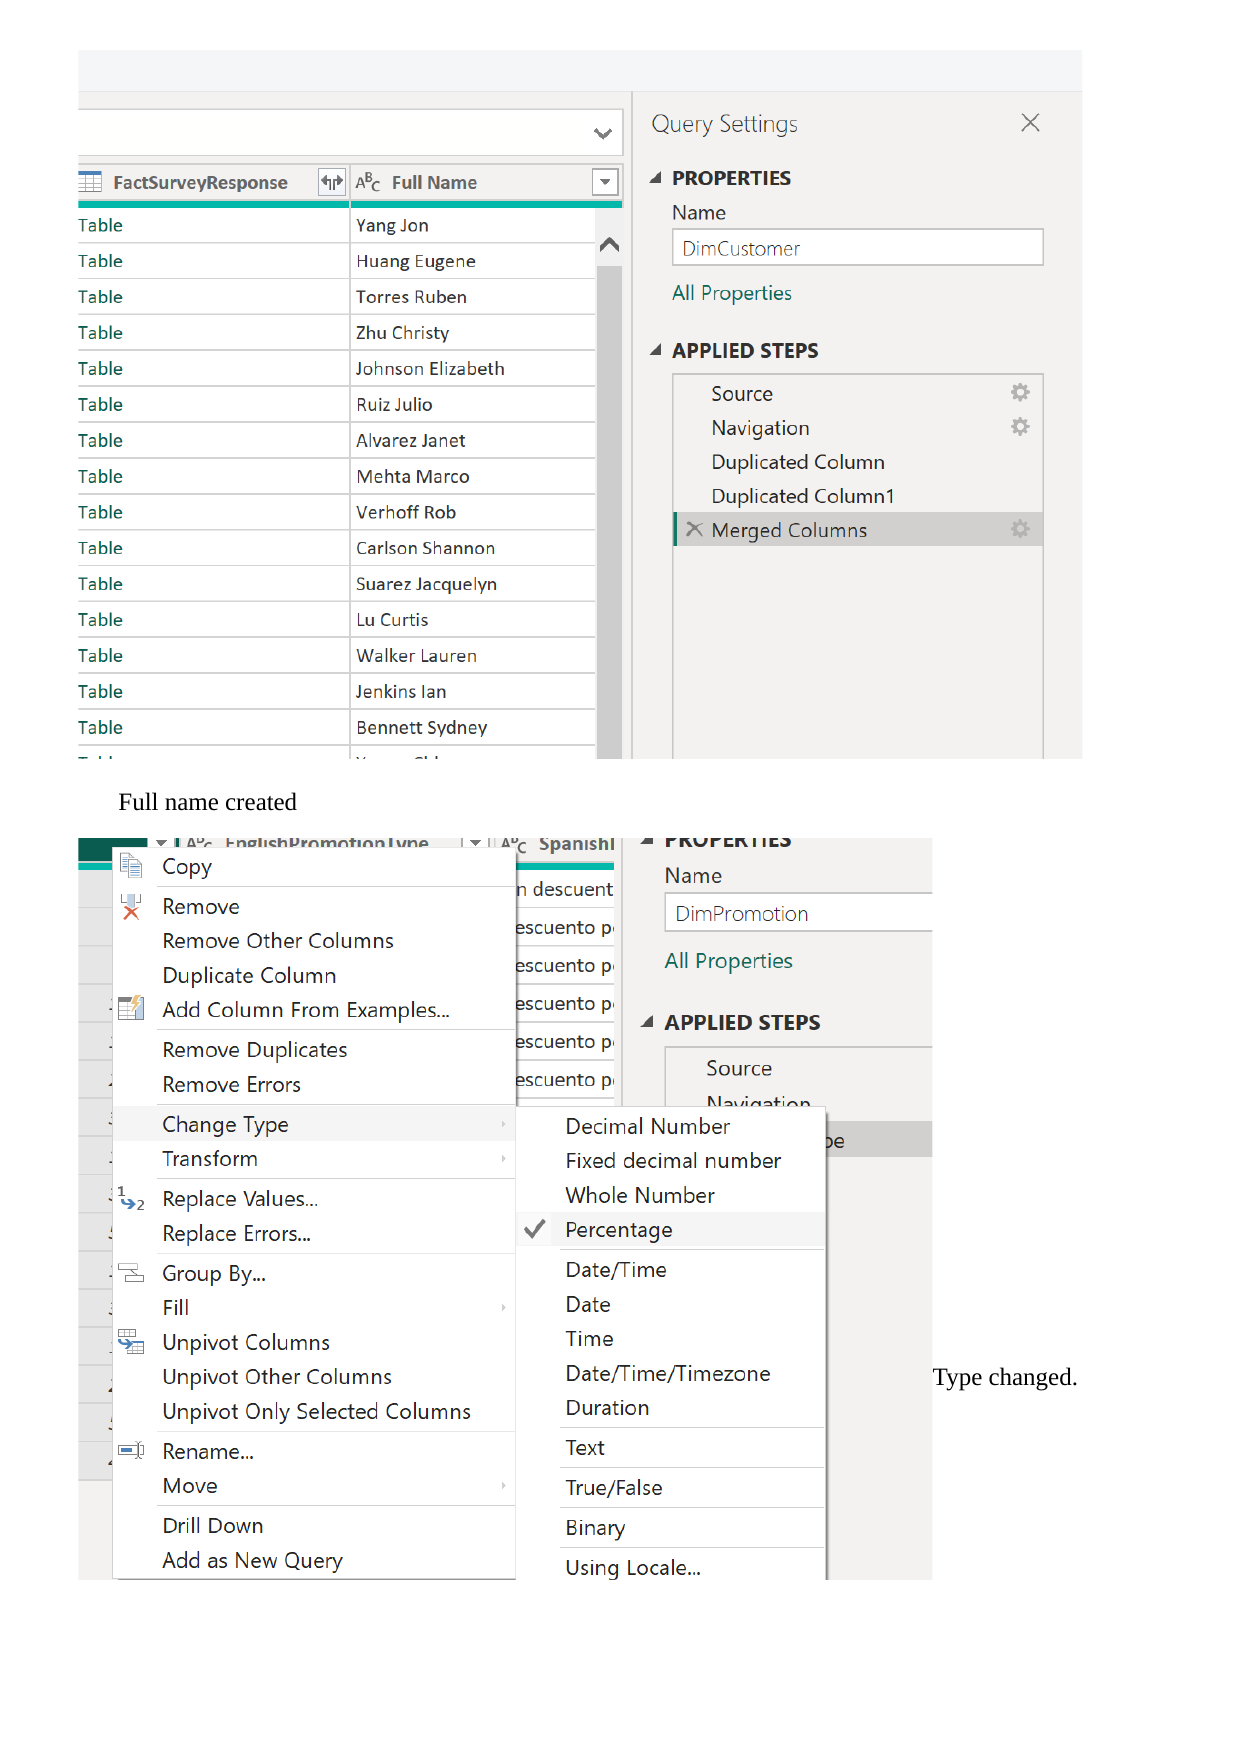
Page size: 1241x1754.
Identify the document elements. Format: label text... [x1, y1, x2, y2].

text Type changed. [933, 1362, 1122, 1391]
picture [78, 50, 1083, 759]
picture [78, 838, 933, 1580]
text Full name created [118, 787, 1122, 816]
